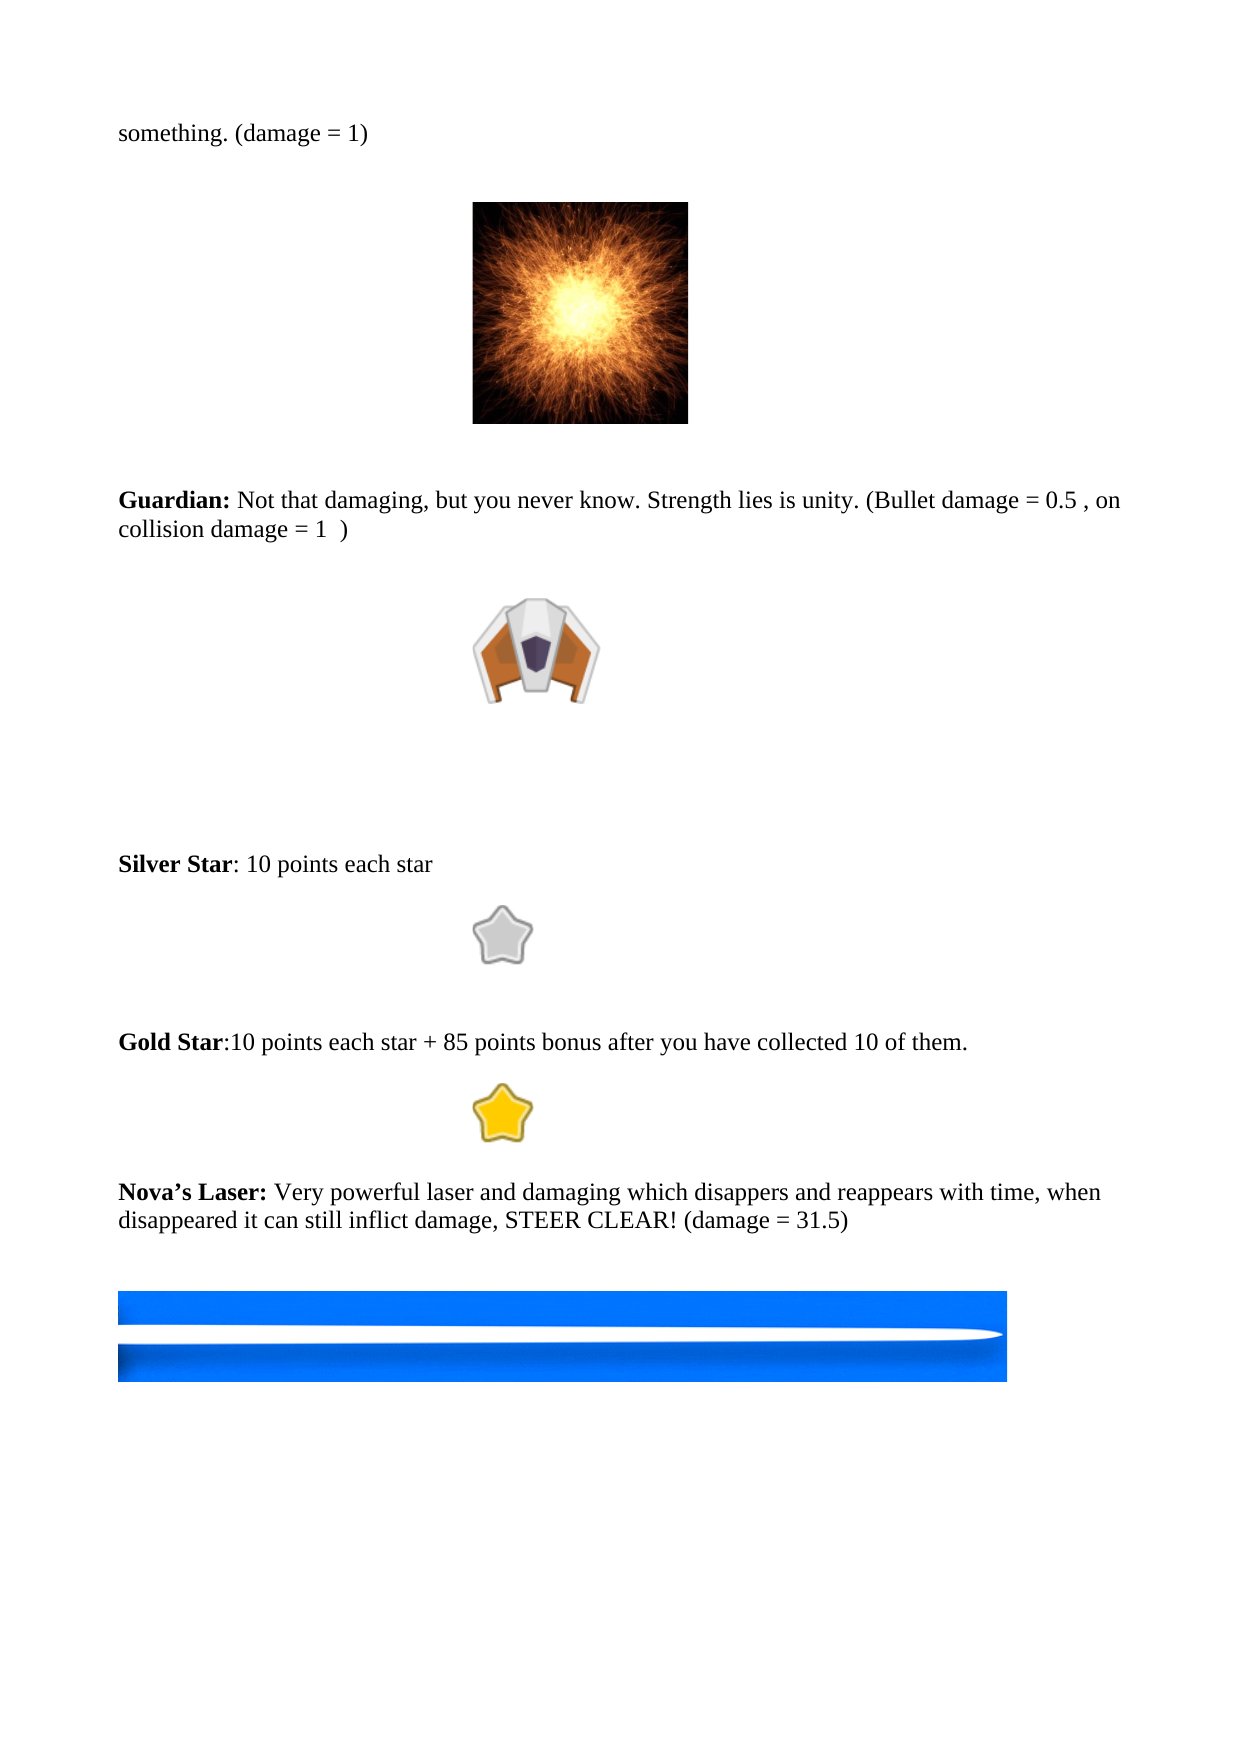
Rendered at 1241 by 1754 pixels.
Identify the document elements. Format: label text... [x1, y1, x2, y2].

text Gold Star:10 points each star + 85 points bonus after you have collected 10 of them. [118, 1027, 1122, 1056]
text Silver Star: 10 points each star [118, 849, 1122, 878]
text Guardian: Not that damaging, but you never know. Strength lies is unity. (Bullet damage = 0.5 , on collision damage = 1 ) [118, 485, 1122, 542]
text something. (damage = 1) [118, 118, 1122, 147]
text Nova’s Laser: Very powerful laser and damaging which disappers and reappears with time, when disappeared it can still inflict damage, STEER CLEAR! (damage = 31.5) [118, 1177, 1122, 1234]
